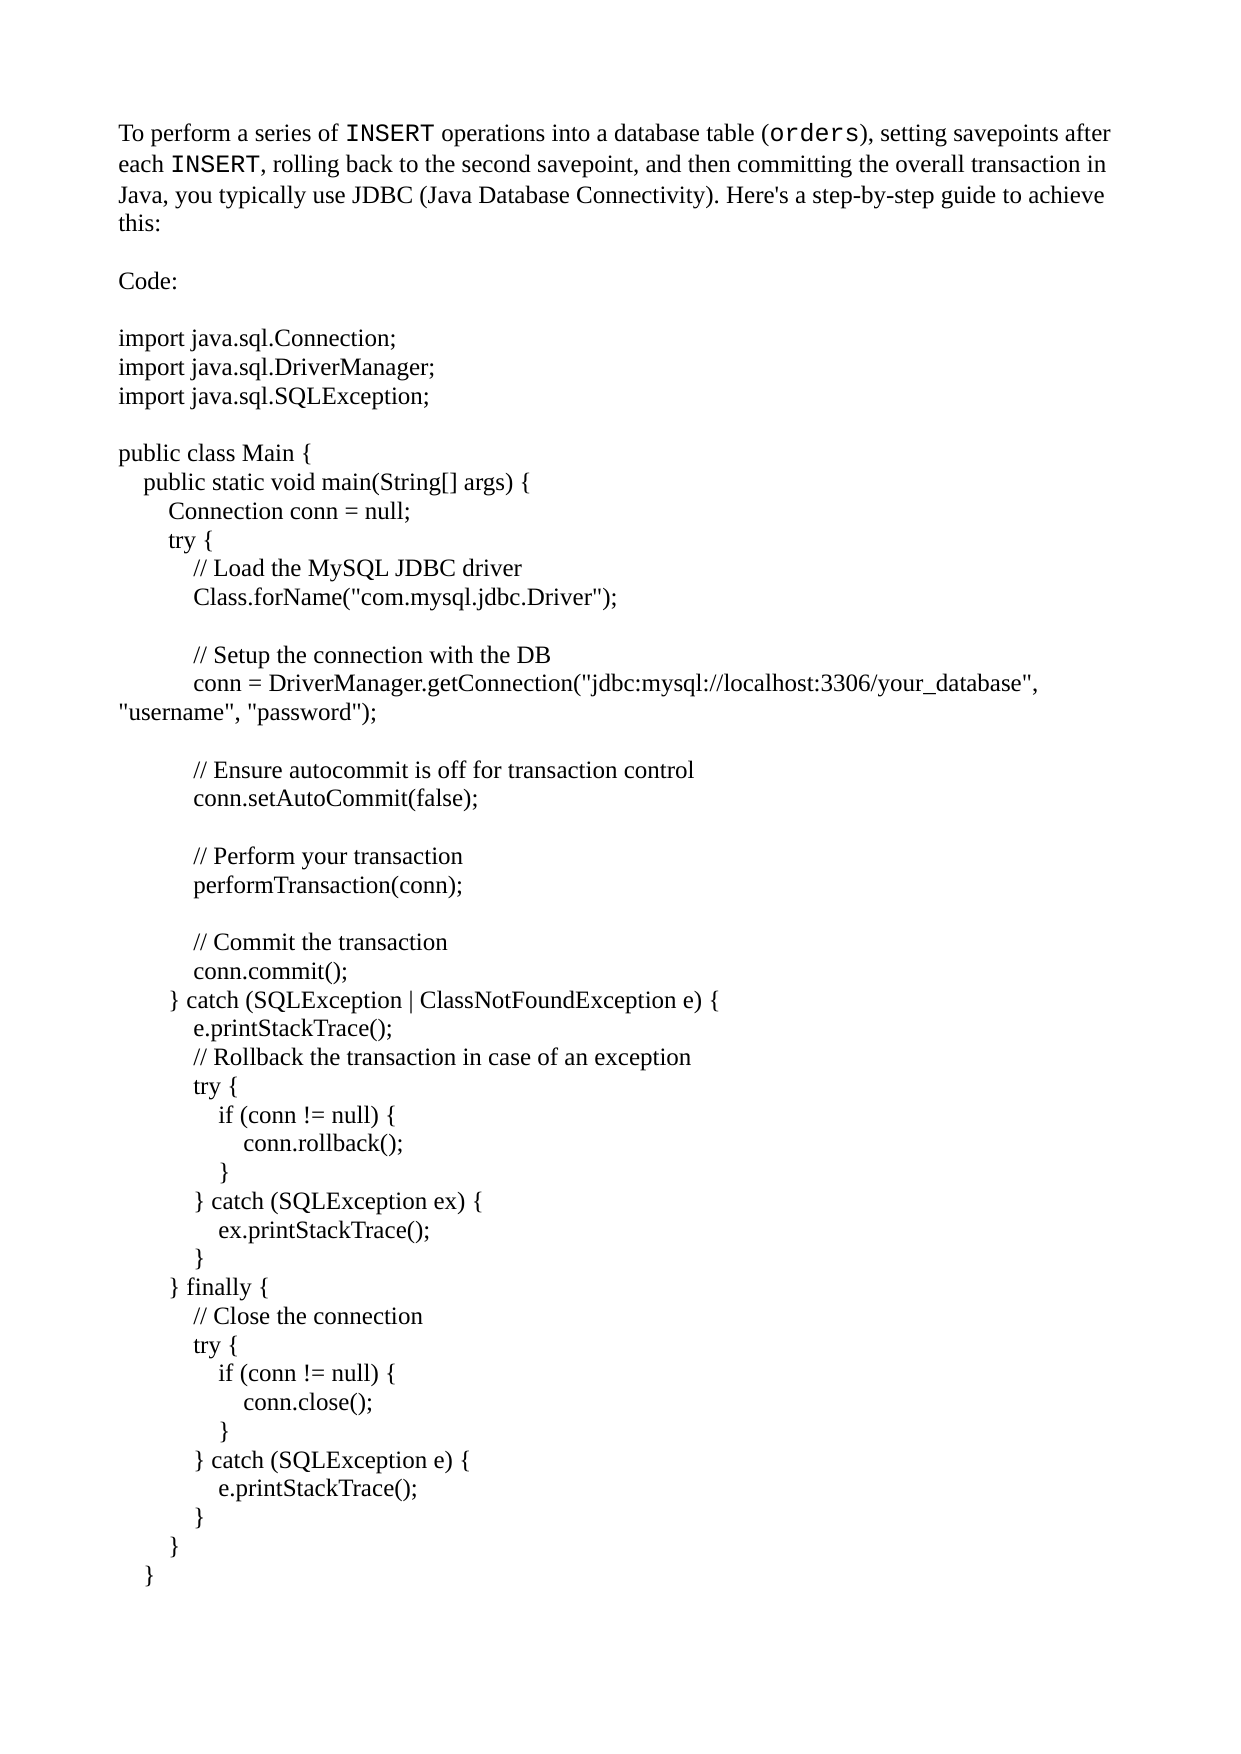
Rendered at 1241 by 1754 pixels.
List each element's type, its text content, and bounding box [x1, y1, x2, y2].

text try { [118, 1330, 1122, 1358]
text conn.close(); [118, 1387, 1122, 1416]
text } [118, 1243, 1122, 1272]
text public static void main(String[] args) { [118, 467, 1122, 496]
text e.printStackTrace(); [118, 1473, 1122, 1502]
text import java.sql.Connection; [118, 323, 1122, 352]
text performTransaction(conn); [118, 870, 1122, 898]
text if (conn != null) { [118, 1100, 1122, 1128]
text try { [118, 1071, 1122, 1100]
text To perform a series of INSERT operations into a database table (orders), setting savepoints after each INSERT, rolling back to the second savepoint, and then committing the overall transaction in Java, you typically use JDBC (Java Database Connectivity). Here's a step-by-step guide to achieve this: [118, 118, 1122, 237]
text conn.setAutoCommit(false); [118, 783, 1122, 812]
text public class Main { [118, 438, 1122, 467]
text conn = DriverManager.getConnection("jdbc:mysql://localhost:3306/your_database", "username", "password"); [118, 668, 1122, 726]
text Connection conn = null; [118, 496, 1122, 525]
text import java.sql.DriverManager; [118, 352, 1122, 381]
text } [118, 1531, 1122, 1560]
text } catch (SQLException | ClassNotFoundException e) { [118, 985, 1122, 1013]
text } catch (SQLException ex) { [118, 1186, 1122, 1215]
text try { [118, 525, 1122, 553]
text // Perform your transaction [118, 841, 1122, 870]
text } catch (SQLException e) { [118, 1445, 1122, 1473]
text // Close the connection [118, 1301, 1122, 1330]
text ex.printStackTrace(); [118, 1215, 1122, 1243]
text // Rollback the transaction in case of an exception [118, 1042, 1122, 1071]
text // Load the MySQL JDBC driver [118, 553, 1122, 582]
text Code: [118, 266, 1122, 323]
text } [118, 1157, 1122, 1186]
text conn.commit(); [118, 956, 1122, 985]
text } finally { [118, 1272, 1122, 1301]
text } [118, 1416, 1122, 1445]
text // Ensure autocommit is off for transaction control [118, 755, 1122, 783]
text } [118, 1502, 1122, 1531]
text } [118, 1560, 1122, 1588]
text conn.rollback(); [118, 1128, 1122, 1157]
text // Commit the transaction [118, 927, 1122, 956]
text e.printStackTrace(); [118, 1013, 1122, 1042]
text if (conn != null) { [118, 1358, 1122, 1387]
text // Setup the connection with the DB [118, 640, 1122, 668]
text Class.forName("com.mysql.jdbc.Driver"); [118, 582, 1122, 611]
text import java.sql.SQLException; [118, 381, 1122, 410]
